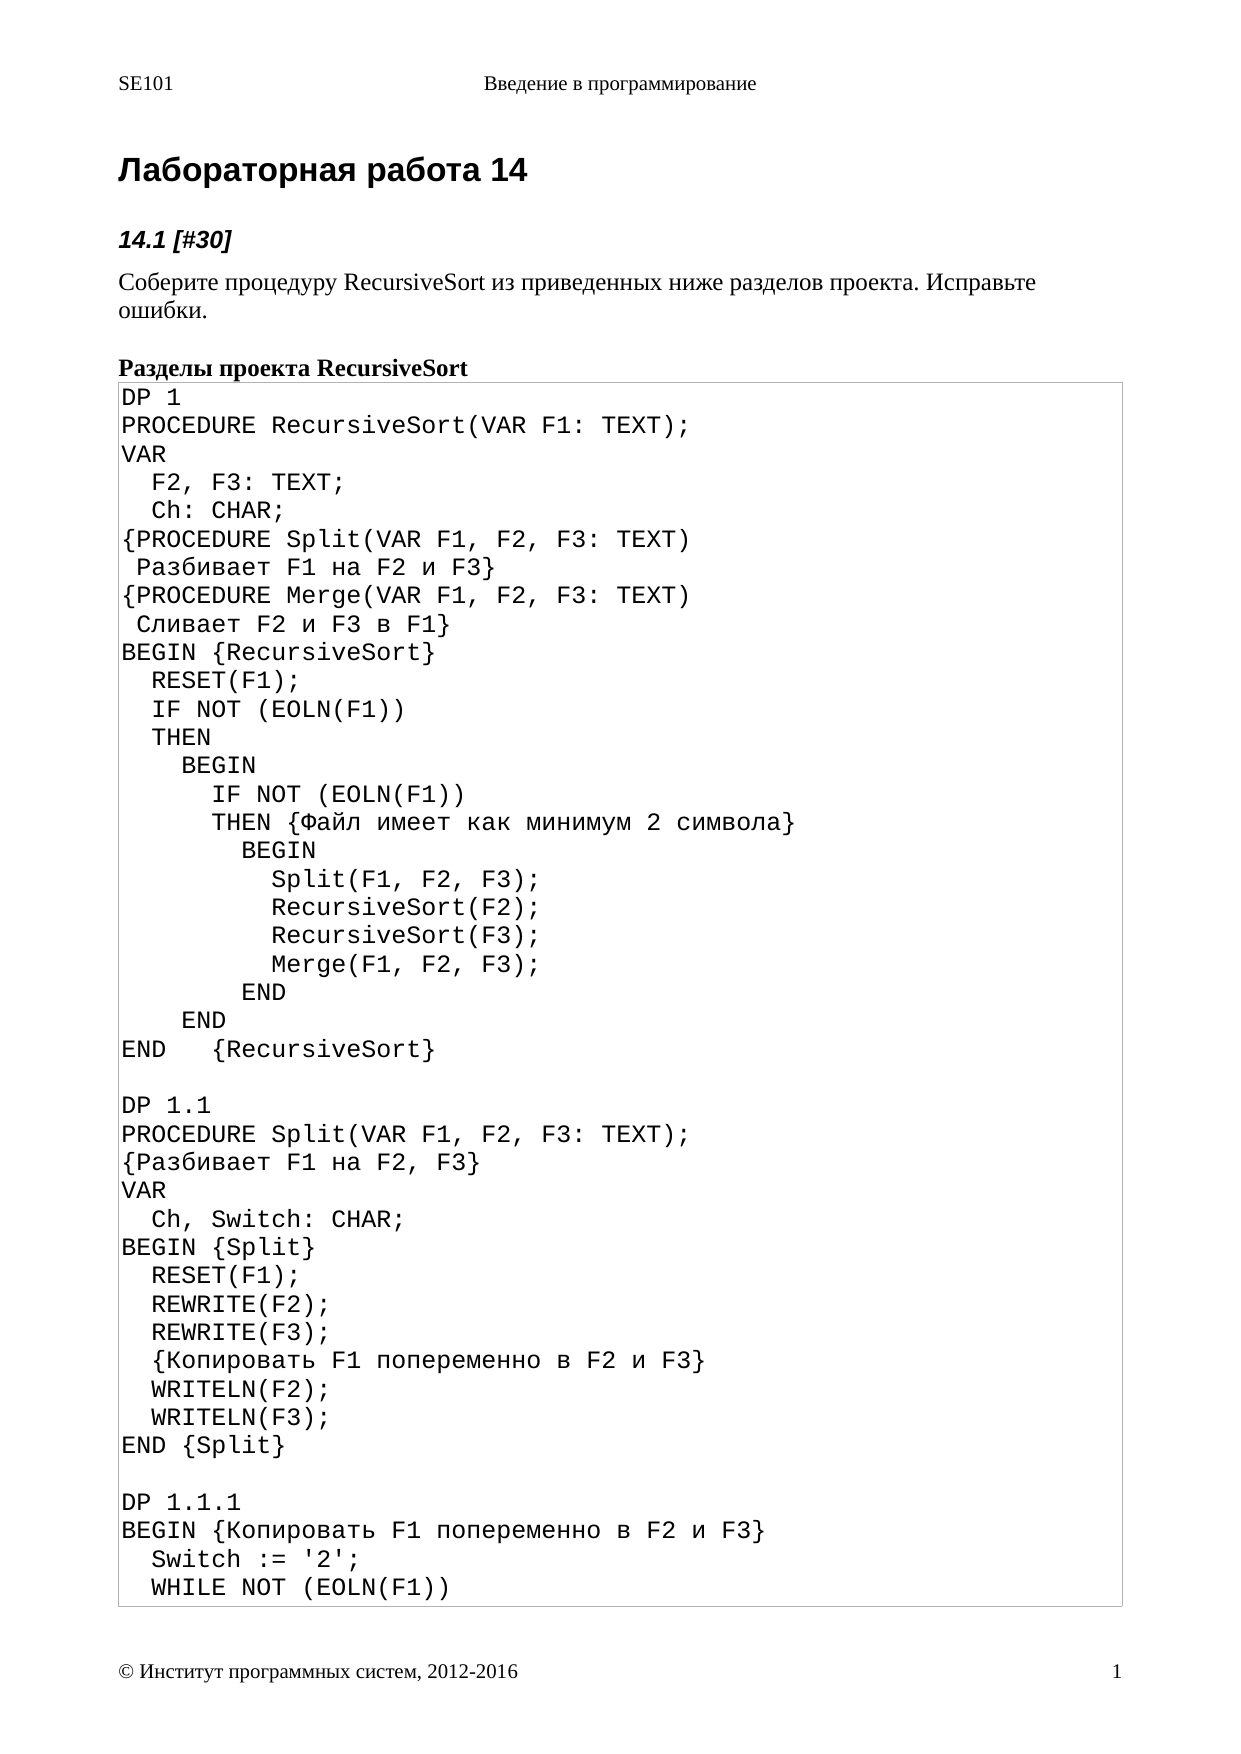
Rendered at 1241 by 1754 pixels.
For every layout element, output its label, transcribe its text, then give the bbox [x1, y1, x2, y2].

subtitle 14.1 [#30] [118, 226, 1122, 254]
text END {RecursiveSort} [119, 1033, 1122, 1064]
text {PROCEDURE Split(VAR F1, F2, F3: TEXT) [119, 523, 1122, 552]
text {Копировать F1 попеременно в F2 и F3} [119, 1345, 1122, 1373]
text {PROCEDURE Merge(VAR F1, F2, F3: TEXT) [119, 580, 1122, 608]
text BEGIN {Копировать F1 попеременно в F2 и F3} [119, 1515, 1122, 1543]
text REWRITE(F3); [119, 1317, 1122, 1345]
text END [119, 977, 1122, 1005]
text THEN {Файл имеет как минимум 2 символа} [119, 807, 1122, 835]
text Разбивает F1 на F2 и F3} [119, 552, 1122, 580]
text RESET(F1); [119, 1260, 1122, 1288]
text END {Split} [119, 1430, 1122, 1461]
text IF NOT (EOLN(F1)) [119, 693, 1122, 722]
text BEGIN {RecursiveSort} [119, 637, 1122, 665]
text Merge(F1, F2, F3); [119, 948, 1122, 977]
text Ch: CHAR; [119, 495, 1122, 523]
text Switch := '2'; [119, 1543, 1122, 1572]
text VAR [119, 1175, 1122, 1203]
text REWRITE(F2); [119, 1288, 1122, 1317]
text END [119, 1005, 1122, 1033]
text DP 1.1 [119, 1090, 1122, 1118]
text Сливает F2 и F3 в F1} [119, 608, 1122, 637]
text PROCEDURE RecursiveSort(VAR F1: TEXT); [119, 410, 1122, 438]
text PROCEDURE Split(VAR F1, F2, F3: TEXT); [119, 1118, 1122, 1147]
text THEN [119, 722, 1122, 750]
text BEGIN [119, 750, 1122, 778]
text Split(F1, F2, F3); [119, 863, 1122, 892]
text IF NOT (EOLN(F1)) [119, 778, 1122, 807]
text WRITELN(F3); [119, 1402, 1122, 1430]
text F2, F3: TEXT; [119, 467, 1122, 495]
text RecursiveSort(F2); [119, 892, 1122, 920]
text DP 1 [119, 383, 1122, 410]
text BEGIN [119, 835, 1122, 863]
text Ch, Switch: CHAR; [119, 1203, 1122, 1232]
text VAR [119, 438, 1122, 467]
text WHILE NOT (EOLN(F1)) [119, 1572, 1122, 1606]
text {Разбивает F1 на F2, F3} [119, 1147, 1122, 1175]
subtitle Лабораторная работа 14 [118, 149, 1122, 188]
text DP 1.1.1 [119, 1487, 1122, 1515]
text WRITELN(F2); [119, 1373, 1122, 1402]
text RESET(F1); [119, 665, 1122, 693]
text Соберите процедуру RecursiveSort из приведенных ниже разделов проекта. Исправьте ошибки. [118, 267, 1122, 324]
text RecursiveSort(F3); [119, 920, 1122, 948]
text Разделы проекта RecursiveSort [118, 353, 1122, 382]
text BEGIN {Split} [119, 1232, 1122, 1260]
